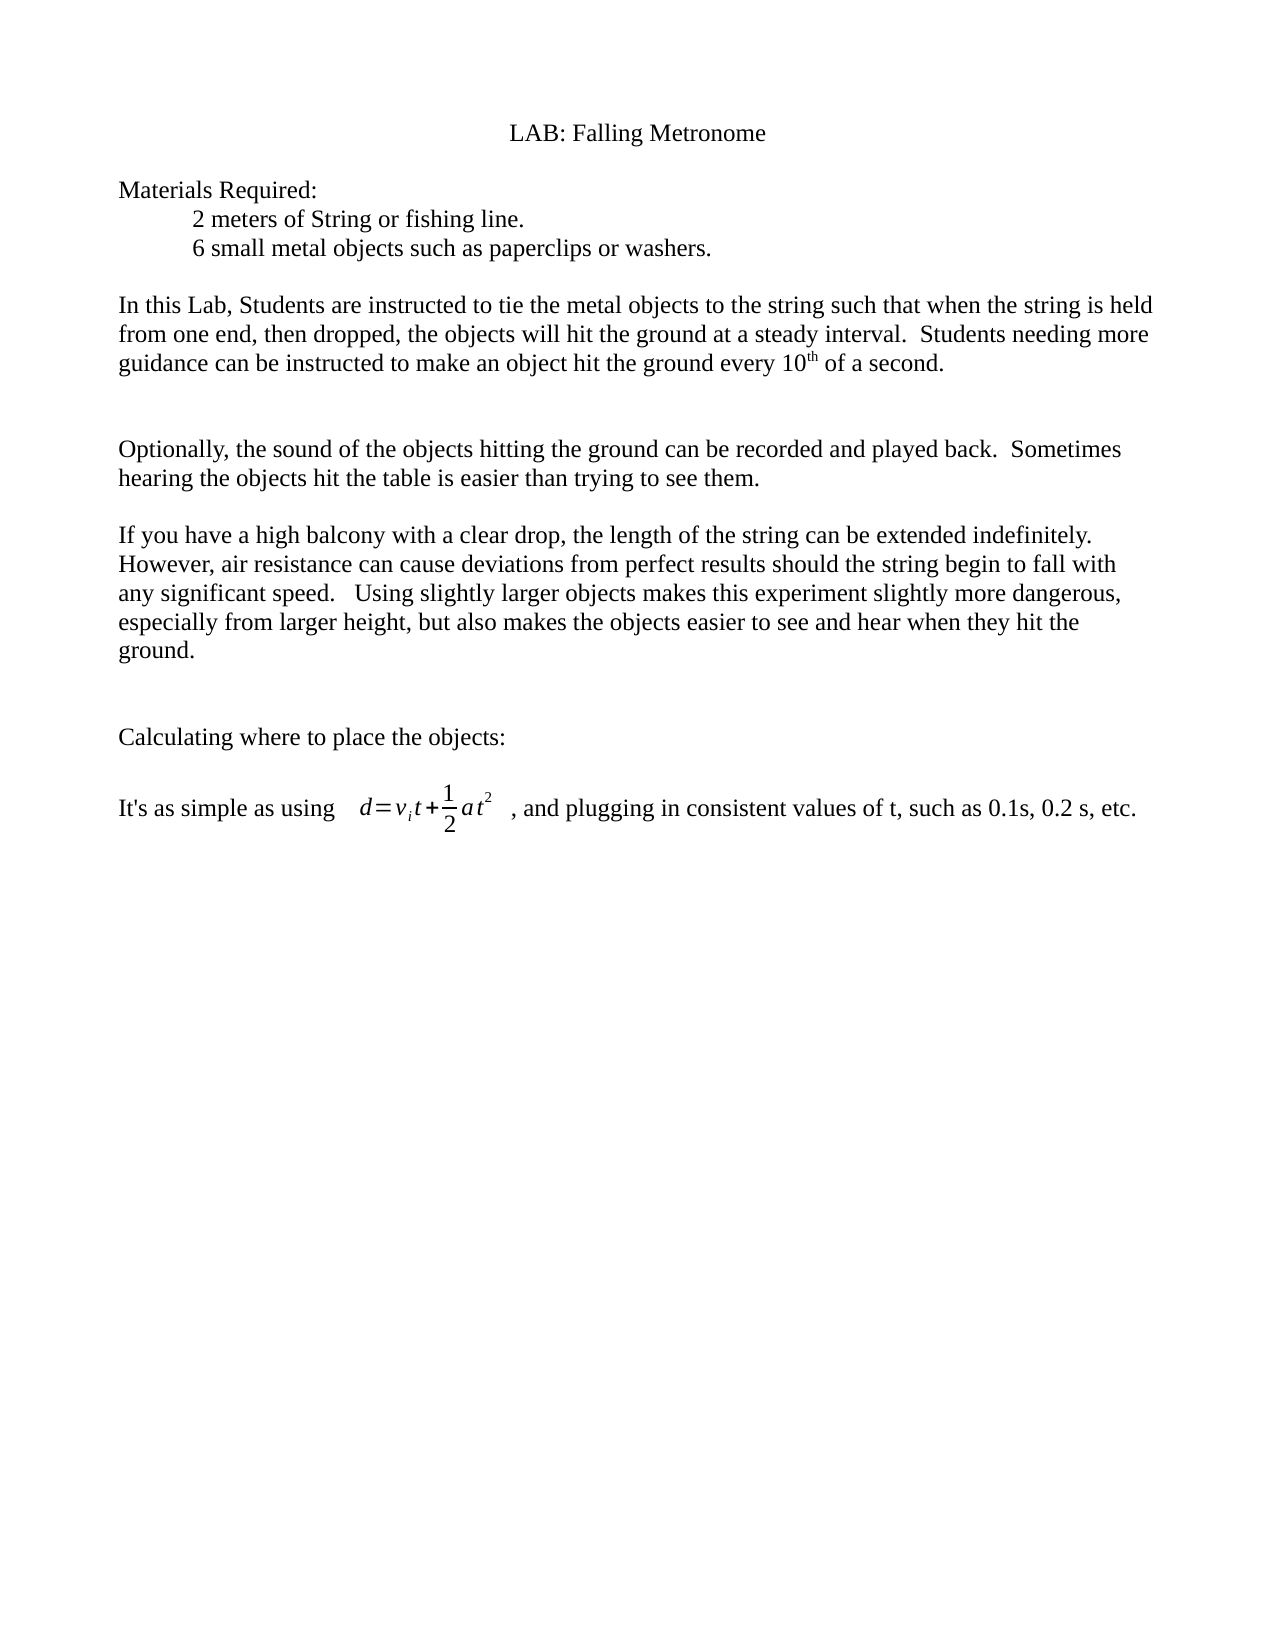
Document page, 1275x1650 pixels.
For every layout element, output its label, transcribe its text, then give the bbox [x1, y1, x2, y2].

text It's as simple as using , and plugging in consistent values of t, such as 0.1s, 0.2 s, etc. [118, 779, 1157, 838]
text 6 small metal objects such as paperclips or washers. [118, 233, 1157, 262]
text In this Lab, Students are instructed to tie the metal objects to the string such that when the string is held from one end, then dropped, the objects will hit the ground at a steady interval. Students needing more guidance can be instructed to make an object hit the ground every 10th of a second. [118, 291, 1157, 377]
text Materials Required: [118, 176, 1157, 204]
text LAB: Falling Metronome [118, 118, 1157, 147]
text Optionally, the sound of the objects hitting the ground can be recorded and played back. Sometimes hearing the objects hit the table is easier than trying to see them. [118, 434, 1157, 492]
text If you have a high balcony with a clear drop, the length of the string can be extended indefinitely. However, air resistance can cause deviations from perfect results should the string begin to fall with any significant speed. Using slightly larger objects makes this experiment slightly more dangerous, especially from larger height, but also makes the objects easier to see and hear when they hit the ground. [118, 521, 1157, 664]
text 2 meters of String or fishing line. [118, 204, 1157, 233]
text Calculating where to place the objects: [118, 722, 1157, 751]
